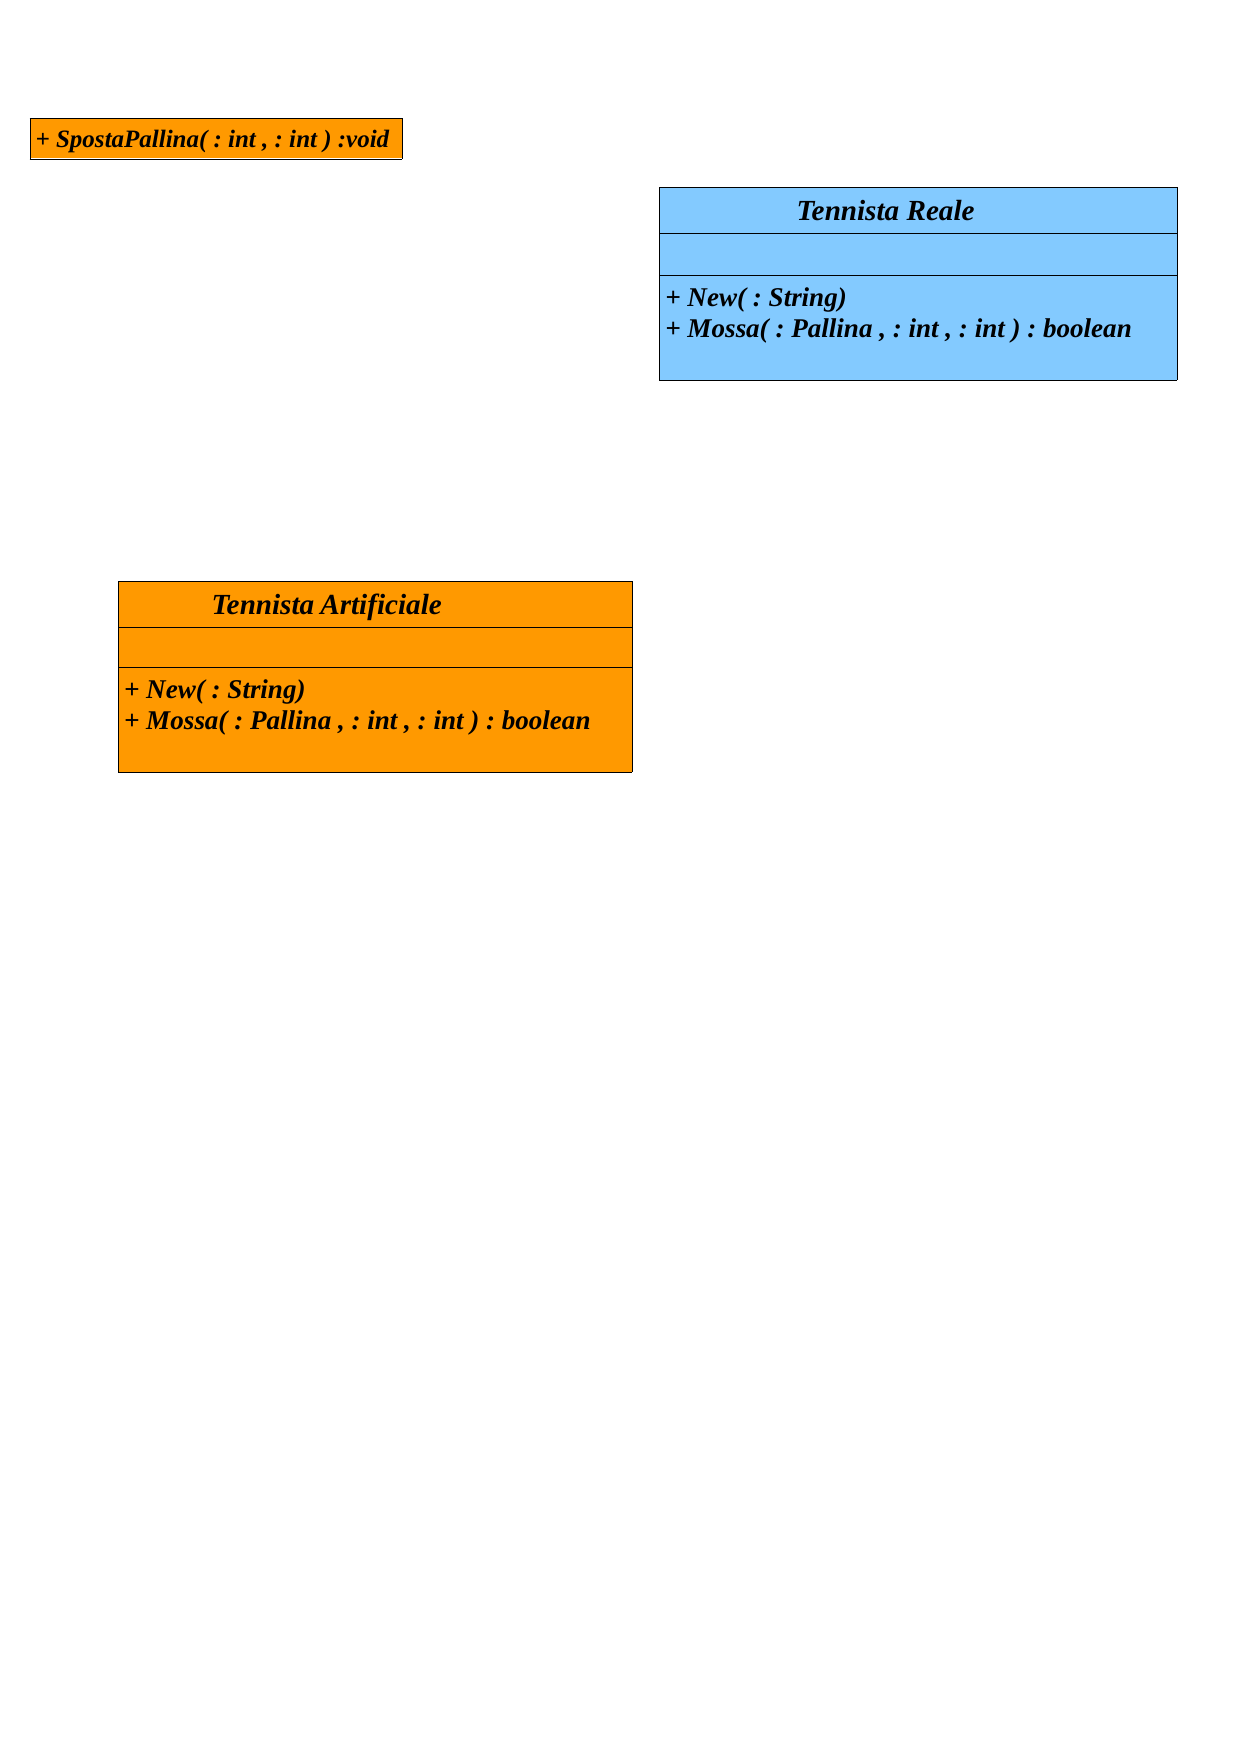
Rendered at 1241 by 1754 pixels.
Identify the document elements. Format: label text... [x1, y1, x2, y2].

table_cell [660, 234, 1177, 275]
table_cell + SpostaPallina( : int , : int ) :void [31, 119, 402, 158]
table_cell [119, 628, 632, 667]
table_cell + New( : String) + Mossa( : Pallina , : int , : int ) : boolean [660, 276, 1177, 380]
table_header Tennista Artificiale [119, 582, 632, 627]
table_header Tennista Reale [660, 188, 1177, 232]
table_cell + New( : String) + Mossa( : Pallina , : int , : int ) : boolean [119, 668, 632, 772]
